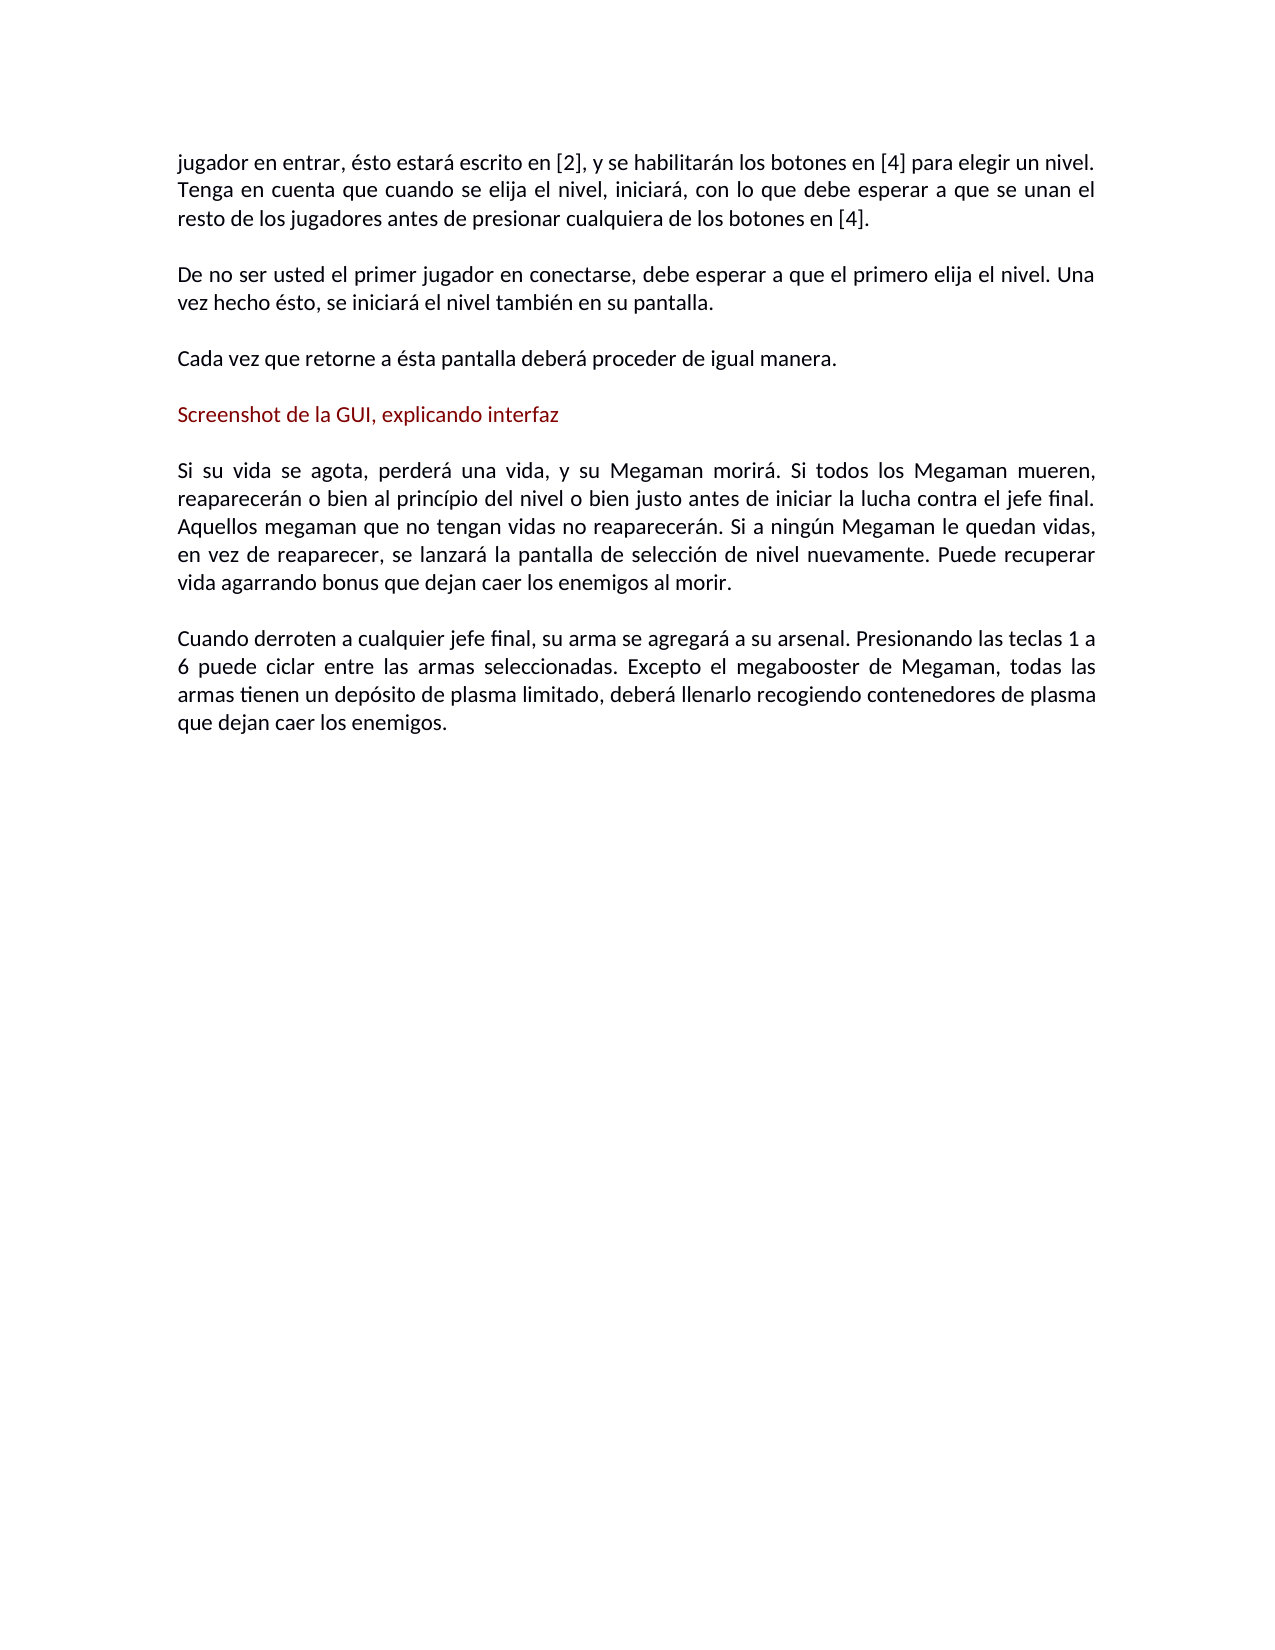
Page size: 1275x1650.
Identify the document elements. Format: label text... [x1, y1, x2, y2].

text Cada vez que retorne a ésta pantalla deberá proceder de igual manera. [177, 344, 1098, 372]
text De no ser usted el primer jugador en conectarse, debe esperar a que el primero elija el nivel. Una vez hecho ésto, se iniciará el nivel también en su pantalla. [177, 260, 1098, 316]
text Screenshot de la GUI, explicando interfaz [177, 400, 1098, 428]
text jugador en entrar, ésto estará escrito en [2], y se habilitarán los botones en [4] para elegir un nivel. Tenga en cuenta que cuando se elija el nivel, iniciará, con lo que debe esperar a que se unan el resto de los jugadores antes de presionar cualquiera de los botones en [4]. [177, 148, 1098, 232]
text Cuando derroten a cualquier jefe final, su arma se agregará a su arsenal. Presionando las teclas 1 a 6 puede ciclar entre las armas seleccionadas. Excepto el megabooster de Megaman, todas las armas tienen un depósito de plasma limitado, deberá llenarlo recogiendo contenedores de plasma que dejan caer los enemigos. [177, 624, 1098, 736]
text Si su vida se agota, perderá una vida, y su Megaman morirá. Si todos los Megaman mueren, reaparecerán o bien al princípio del nivel o bien justo antes de iniciar la lucha contra el jefe final. Aquellos megaman que no tengan vidas no reaparecerán. Si a ningún Megaman le quedan vidas, en vez de reaparecer, se lanzará la pantalla de selección de nivel nuevamente. Puede recuperar vida agarrando bonus que dejan caer los enemigos al morir. [177, 456, 1098, 596]
